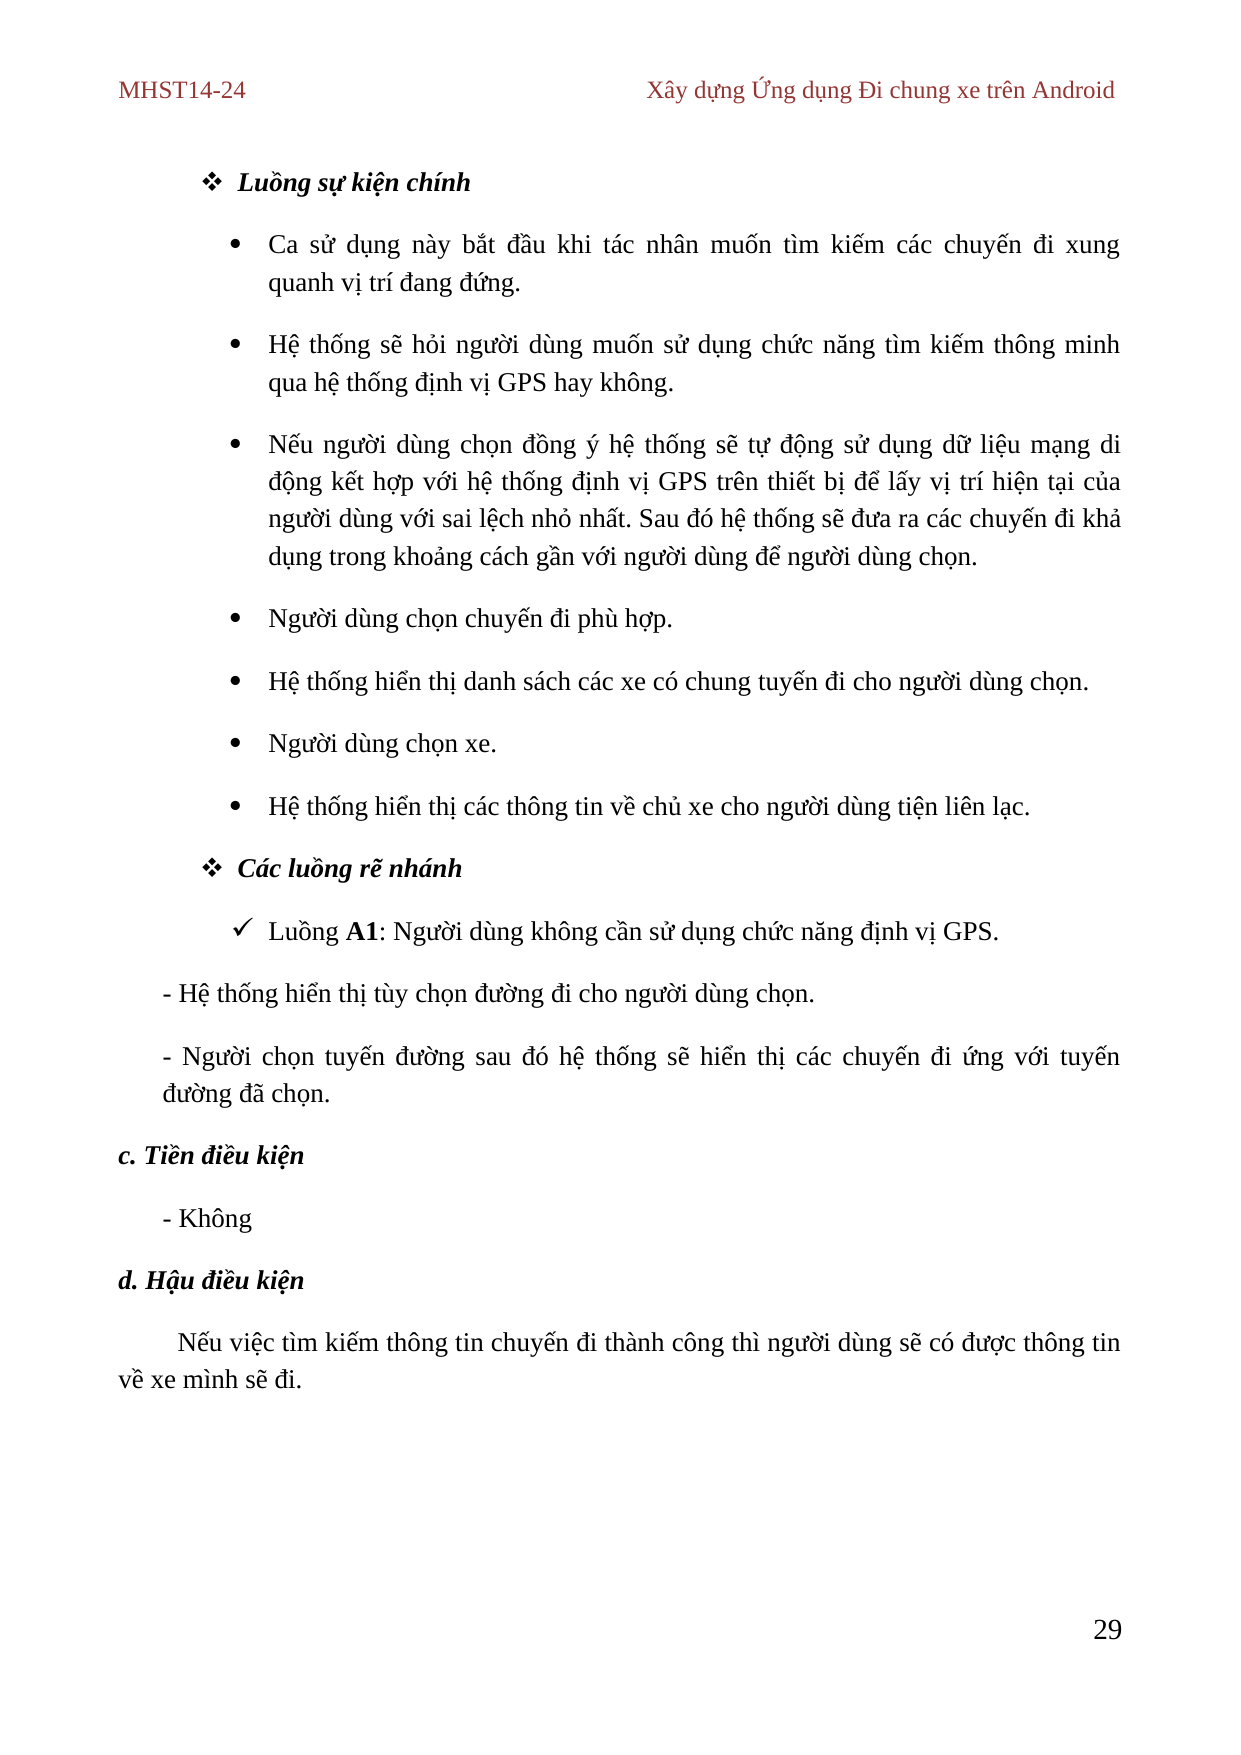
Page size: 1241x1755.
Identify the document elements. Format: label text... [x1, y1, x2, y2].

list Luồng sự kiện chính [200, 166, 1122, 197]
list - Hệ thống hiển thị tùy chọn đường đi cho người dùng chọn. [162, 978, 1122, 1009]
list Nếu người dùng chọn đồng ý hệ thống sẽ tự động sử dụng dữ liệu mạng di động kết hợp với hệ thống định vị GPS trên thiết bị để lấy vị trí hiện tại của người dùng với sai lệch nhỏ nhất. Sau đó hệ thống sẽ đưa ra các chuyến đi khả dụng trong khoảng cách gần với người dùng để người dùng chọn. [231, 428, 1122, 571]
text Nếu việc tìm kiếm thông tin chuyến đi thành công thì người dùng sẽ có được thông tin về xe mình sẽ đi. [118, 1326, 1122, 1395]
text d. Hậu điều kiện [118, 1264, 1122, 1295]
list Hệ thống hiển thị các thông tin về chủ xe cho người dùng tiện liên lạc. [231, 790, 1122, 821]
list Các luồng rẽ nhánh [200, 852, 1122, 883]
list Ca sử dụng này bắt đầu khi tác nhân muốn tìm kiếm các chuyến đi xung quanh vị trí đang đứng. [231, 228, 1122, 297]
text c. Tiền điều kiện [118, 1139, 1122, 1171]
list Hệ thống hiển thị danh sách các xe có chung tuyến đi cho người dùng chọn. [231, 665, 1122, 696]
text - Không [118, 1202, 1122, 1233]
list Hệ thống sẽ hỏi người dùng muốn sử dụng chức năng tìm kiếm thông minh qua hệ thống định vị GPS hay không. [231, 328, 1122, 397]
list Luồng A1: Người dùng không cần sử dụng chức năng định vị GPS. [231, 915, 1122, 946]
list - Người chọn tuyến đường sau đó hệ thống sẽ hiển thị các chuyến đi ứng với tuyến đường đã chọn. [162, 1040, 1122, 1108]
list Người dùng chọn chuyến đi phù hợp. [231, 602, 1122, 633]
list Người dùng chọn xe. [231, 727, 1122, 758]
